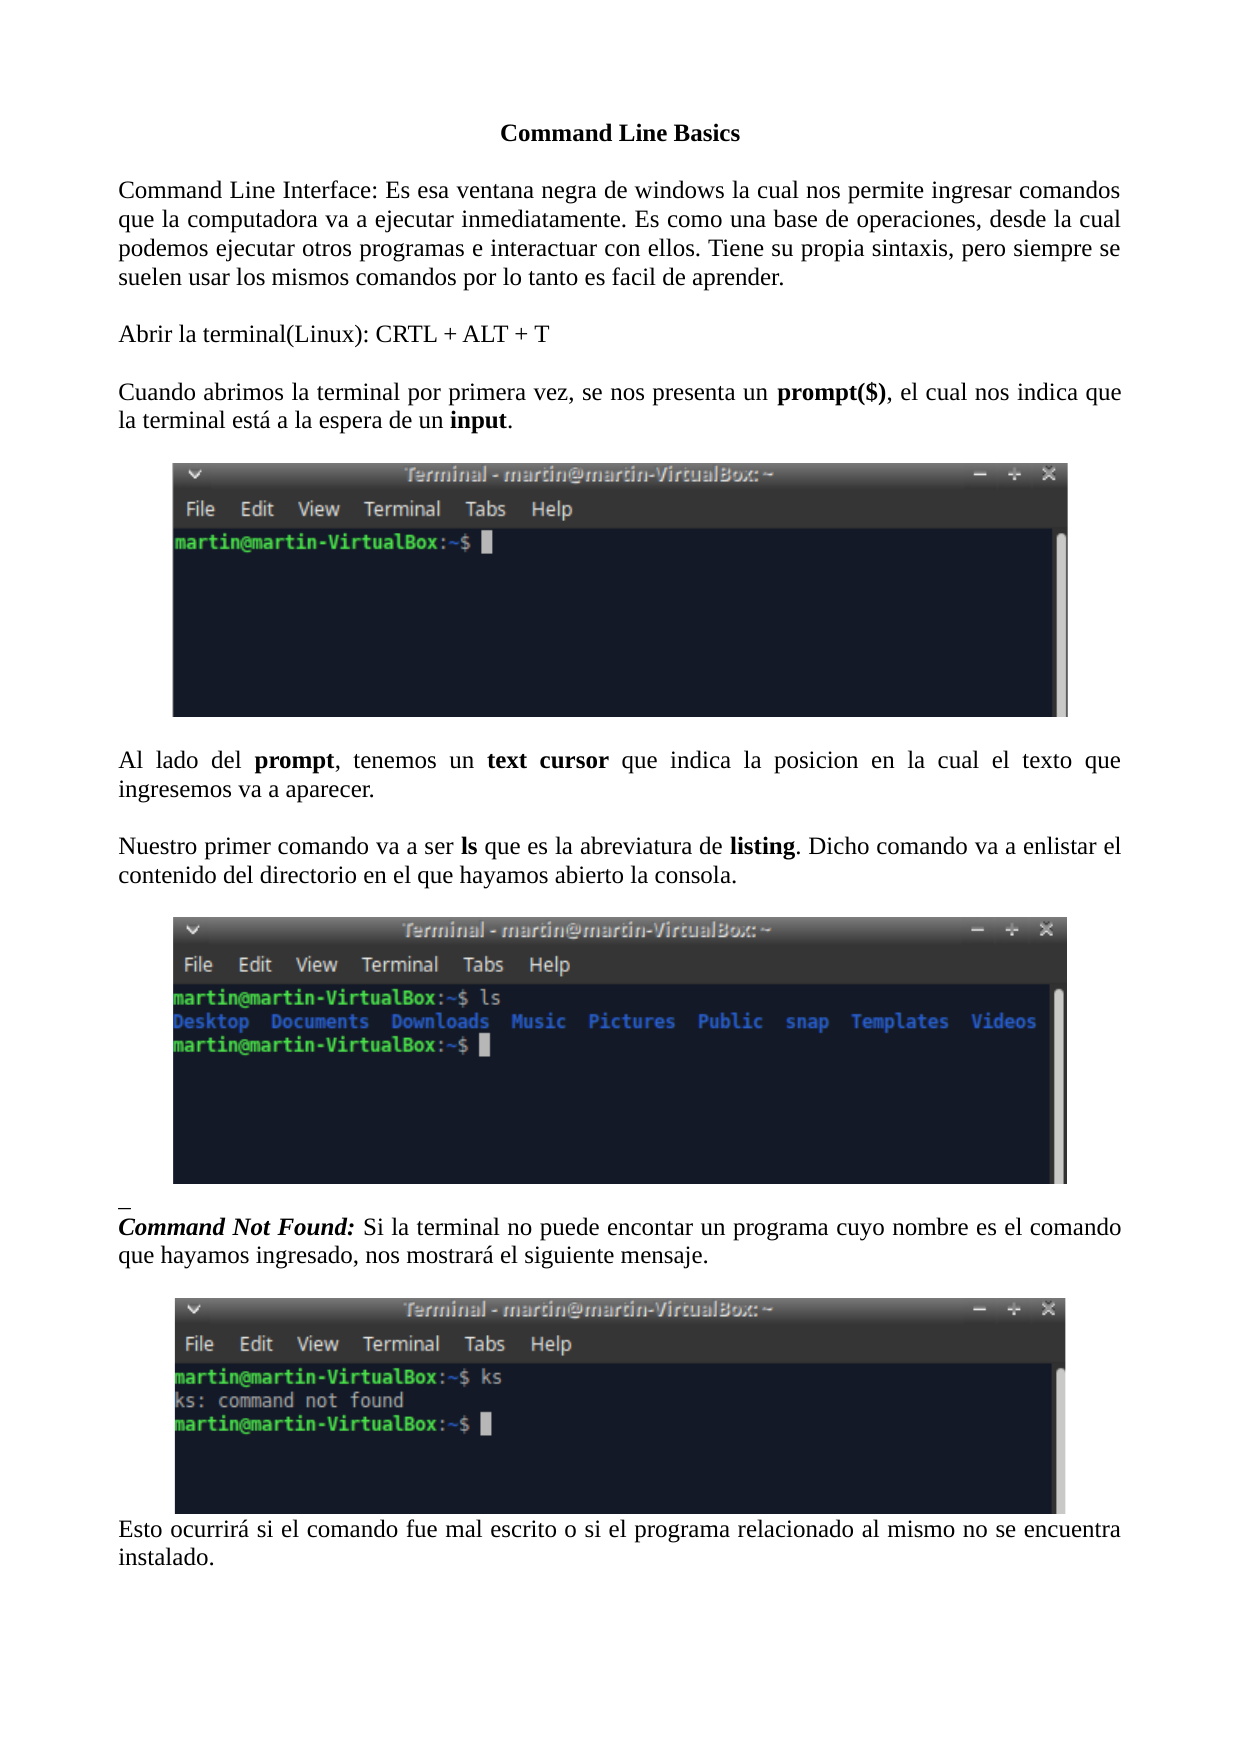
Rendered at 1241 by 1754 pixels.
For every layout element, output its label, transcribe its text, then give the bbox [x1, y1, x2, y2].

text Abrir la terminal(Linux): CRTL + ALT + T [118, 319, 1122, 348]
text Al lado del prompt, tenemos un text cursor que indica la posicion en la cual el texto que ingresemos va a aparecer. [118, 745, 1122, 802]
text Esto ocurrirá si el comando fue mal escrito o si el programa relacionado al mismo no se encuentra instalado. [118, 1298, 1122, 1571]
text Command Not Found: Si la terminal no puede encontar un programa cuyo nombre es el comando que hayamos ingresado, nos mostrará el siguiente mensaje. [118, 1212, 1122, 1269]
text Command Line Basics [118, 118, 1122, 147]
text Nuestro primer comando va a ser ls que es la abreviatura de listing. Dicho comando va a enlistar el contenido del directorio en el que hayamos abierto la consola. [118, 831, 1122, 889]
text _ [118, 917, 1122, 1212]
picture [172, 463, 1068, 717]
text Cuando abrimos la terminal por primera vez, se nos presenta un prompt($), el cual nos indica que la terminal está a la espera de un input. [118, 377, 1122, 434]
picture [173, 917, 1067, 1184]
text Command Line Interface: Es esa ventana negra de windows la cual nos permite ingresar comandos que la computadora va a ejecutar inmediatamente. Es como una base de operaciones, desde la cual podemos ejecutar otros programas e interactuar con ellos. Tiene su propia sintaxis, pero siempre se suelen usar los mismos comandos por lo tanto es facil de aprender. [118, 176, 1122, 291]
picture [174, 1298, 1066, 1514]
